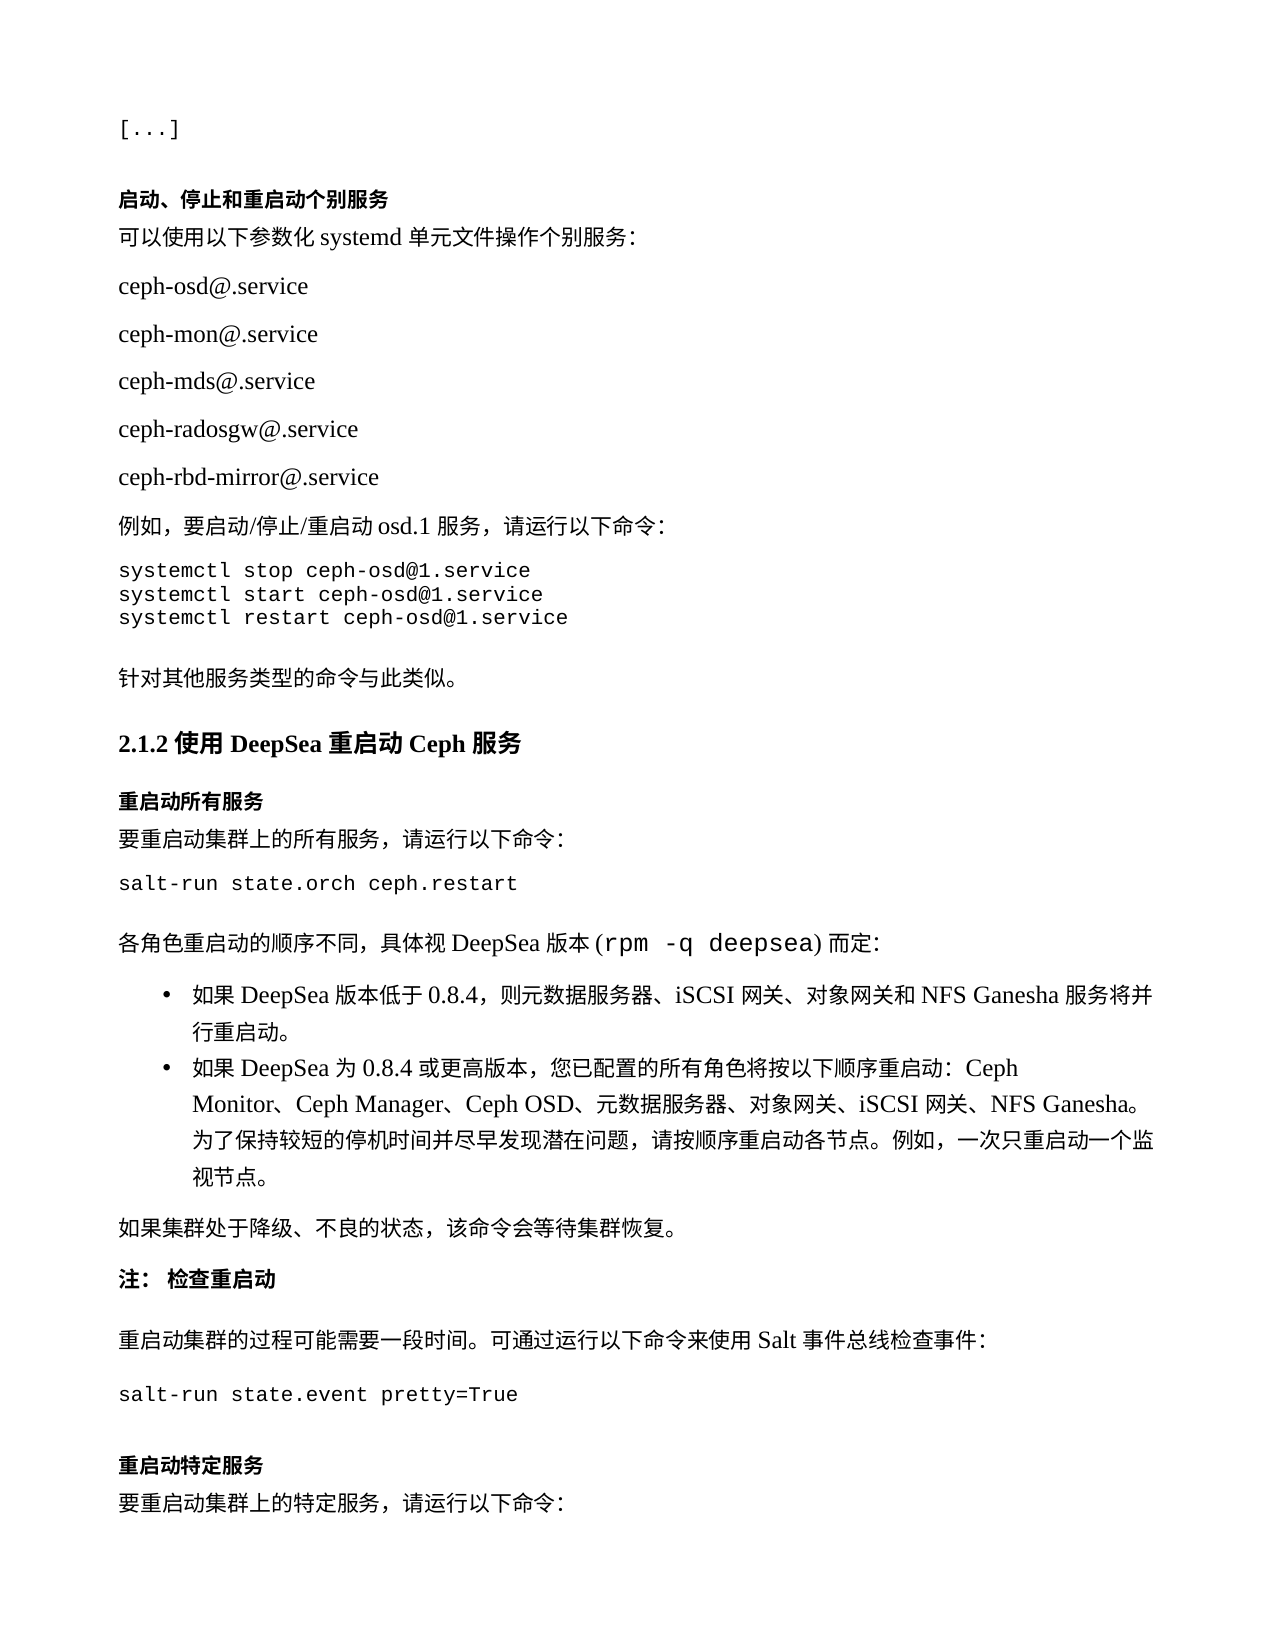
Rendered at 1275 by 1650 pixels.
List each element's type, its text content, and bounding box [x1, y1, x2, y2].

subtitle 重启动特定服务 [118, 1450, 1157, 1480]
text ceph-rbd-mirror@.service [118, 462, 1157, 490]
text systemctl stop ceph-osd@1.service [118, 560, 1157, 584]
text 可以使用以下参数化 systemd 单元文件操作个别服务： [118, 220, 1157, 252]
text 例如，要启动/停止/重启动 osd.1 服务，请运行以下命令： [118, 509, 1157, 541]
text [...] [118, 118, 1157, 142]
text salt-run state.orch ceph.restart [118, 873, 1157, 896]
text ceph-mon@.service [118, 319, 1157, 347]
subtitle 重启动所有服务 [118, 785, 1157, 815]
text 针对其他服务类型的命令与此类似。 [118, 661, 1157, 692]
text ceph-radosgw@.service [118, 414, 1157, 443]
text 各角色重启动的顺序不同，具体视 DeepSea 版本 (rpm -q deepsea) 而定： [118, 926, 1157, 959]
text 如果集群处于降级、不良的状态，该命令会等待集群恢复。 [118, 1211, 1157, 1242]
text 要重启动集群上的特定服务，请运行以下命令： [118, 1486, 1157, 1518]
text 重启动集群的过程可能需要一段时间。可通过运行以下命令来使用 Salt 事件总线检查事件： [118, 1323, 1098, 1354]
text 要重启动集群上的所有服务，请运行以下命令： [118, 822, 1157, 853]
text salt-run state.event pretty=True [118, 1384, 1098, 1408]
text 注： 检查重启动 [118, 1262, 1098, 1293]
subtitle 启动、停止和重启动个别服务 [118, 184, 1157, 214]
list 如果 DeepSea 为 0.8.4 或更高版本，您已配置的所有角色将按以下顺序重启动：Ceph Monitor、Ceph Manager、Ceph OSD、元数据服务器、对象网关、iSCSI 网关、NFS Ganesha。为了保持较短的停机时间并尽早发现潜在问题，请按顺序重启动各节点。例如，一次只重启动一个监视节点。 [162, 1051, 1157, 1192]
text systemctl start ceph-osd@1.service [118, 584, 1157, 607]
subtitle 2.1.2 使用 DeepSea 重启动 Ceph 服务 [118, 724, 1157, 760]
text ceph-mds@.service [118, 366, 1157, 395]
text ceph-osd@.service [118, 271, 1157, 300]
list 如果 DeepSea 版本低于 0.8.4，则元数据服务器、iSCSI 网关、对象网关和 NFS Ganesha 服务将并行重启动。 [162, 978, 1157, 1046]
text systemctl restart ceph-osd@1.service [118, 607, 1157, 631]
